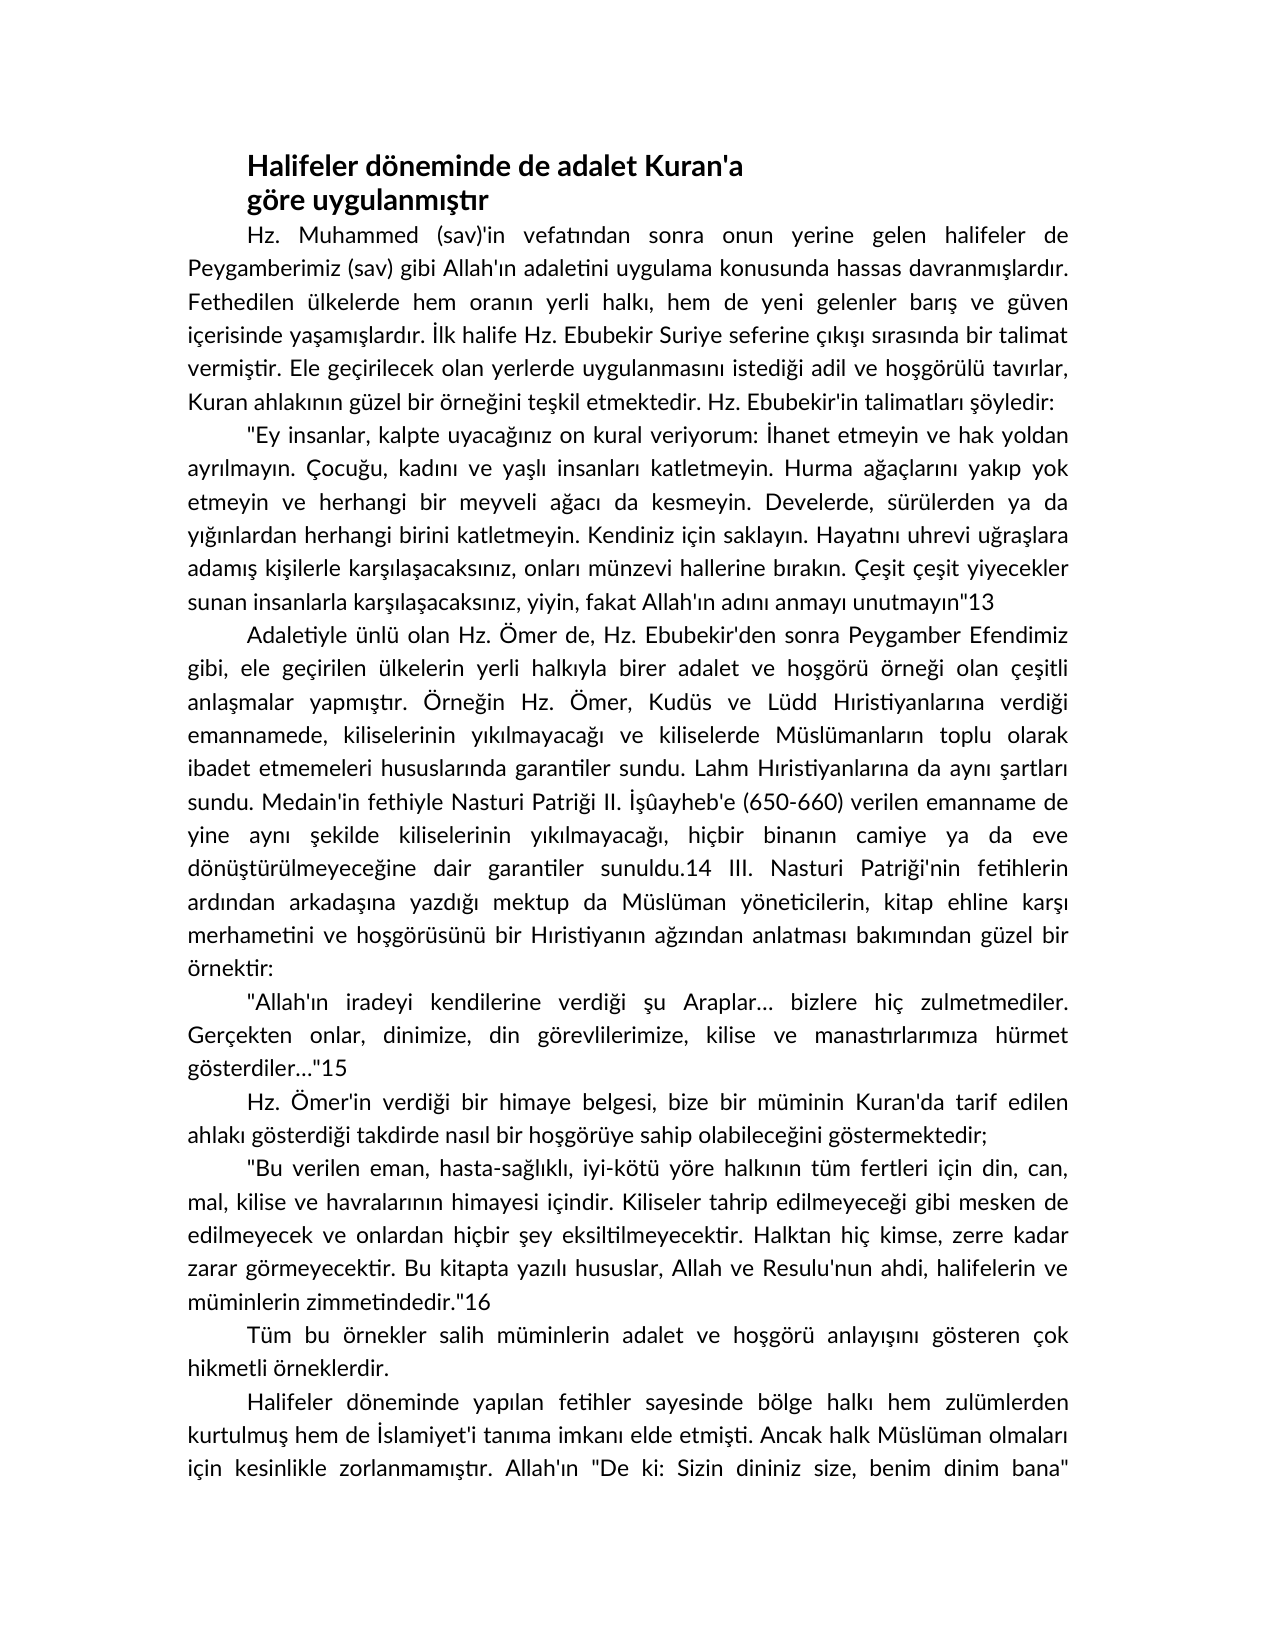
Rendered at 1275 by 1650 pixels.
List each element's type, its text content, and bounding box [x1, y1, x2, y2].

text Hz. Ömer'in verdiği bir himaye belgesi, bize bir müminin Kuran'da tarif edilen ahlakı gösterdiği takdirde nasıl bir hoşgörüye sahip olabileceğini göstermektedir; [187, 1083, 1070, 1150]
text göre uygulanmıştır [187, 183, 1070, 217]
text Hz. Muhammed (sav)'in vefatından sonra onun yerine gelen halifeler de Peygamberimiz (sav) gibi Allah'ın adaletini uygulama konusunda hassas davranmışlardır. Fethedilen ülkelerde hem oranın yerli halkı, hem de yeni gelenler barış ve güven içerisinde yaşamışlardır. İlk halife Hz. Ebubekir Suriye seferine çıkışı sırasında bir talimat vermiştir. Ele geçirilecek olan yerlerde uygulanmasını istediği adil ve hoşgörülü tavırlar, Kuran ahlakının güzel bir örneğini teşkil etmektedir. Hz. Ebubekir'in talimatları şöyledir: [187, 217, 1070, 417]
text "Bu verilen eman, hasta-sağlıklı, iyi-kötü yöre halkının tüm fertleri için din, can, mal, kilise ve havralarının himayesi içindir. Kiliseler tahrip edilmeyeceği gibi mesken de edilmeyecek ve onlardan hiçbir şey eksiltilmeyecektir. Halktan hiç kimse, zerre kadar zarar görmeyecektir. Bu kitapta yazılı hususlar, Allah ve Resulu'nun ahdi, halifelerin ve müminlerin zimmetindedir."16 [187, 1150, 1070, 1317]
text "Ey insanlar, kalpte uyacağınız on kural veriyorum: İhanet etmeyin ve hak yoldan ayrılmayın. Çocuğu, kadını ve yaşlı insanları katletmeyin. Hurma ağaçlarını yakıp yok etmeyin ve herhangi bir meyveli ağacı da kesmeyin. Develerde, sürülerden ya da yığınlardan herhangi birini katletmeyin. Kendiniz için saklayın. Hayatını uhrevi uğraşlara adamış kişilerle karşılaşacaksınız, onları münzevi hallerine bırakın. Çeşit çeşit yiyecekler sunan insanlarla karşılaşacaksınız, yiyin, fakat Allah'ın adını anmayı unutmayın"13 [187, 417, 1070, 617]
text Adaletiyle ünlü olan Hz. Ömer de, Hz. Ebubekir'den sonra Peygamber Efendimiz gibi, ele geçirilen ülkelerin yerli halkıyla birer adalet ve hoşgörü örneği olan çeşitli anlaşmalar yapmıştır. Örneğin Hz. Ömer, Kudüs ve Lüdd Hıristiyanlarına verdiği emannamede, kiliselerinin yıkılmayacağı ve kiliselerde Müslümanların toplu olarak ibadet etmemeleri hususlarında garantiler sundu. Lahm Hıristiyanlarına da aynı şartları sundu. Medain'in fethiyle Nasturi Patriği II. İşûayheb'e (650-660) verilen emanname de yine aynı şekilde kiliselerinin yıkılmayacağı, hiçbir binanın camiye ya da eve dönüştürülmeyeceğine dair garantiler sunuldu.14 III. Nasturi Patriği'nin fetihlerin ardından arkadaşına yazdığı mektup da Müslüman yöneticilerin, kitap ehline karşı merhametini ve hoşgörüsünü bir Hıristiyanın ağzından anlatması bakımından güzel bir örnektir: [187, 617, 1070, 983]
text "Allah'ın iradeyi kendilerine verdiği şu Araplar… bizlere hiç zulmetmediler. Gerçekten onlar, dinimize, din görevlilerimize, kilise ve manastırlarımıza hürmet gösterdiler…"15 [187, 983, 1070, 1083]
text Tüm bu örnekler salih müminlerin adalet ve hoşgörü anlayışını gösteren çok hikmetli örneklerdir. [187, 1317, 1070, 1383]
text Halifeler döneminde de adalet Kuran'a [187, 150, 1070, 183]
text Halifeler döneminde yapılan fetihler sayesinde bölge halkı hem zulümlerden kurtulmuş hem de İslamiyet'i tanıma imkanı elde etmişti. Ancak halk Müslüman olmaları için kesinlikle zorlanmamıştır. Allah'ın "De ki: Sizin dininiz size, benim dinim bana" [187, 1383, 1070, 1483]
